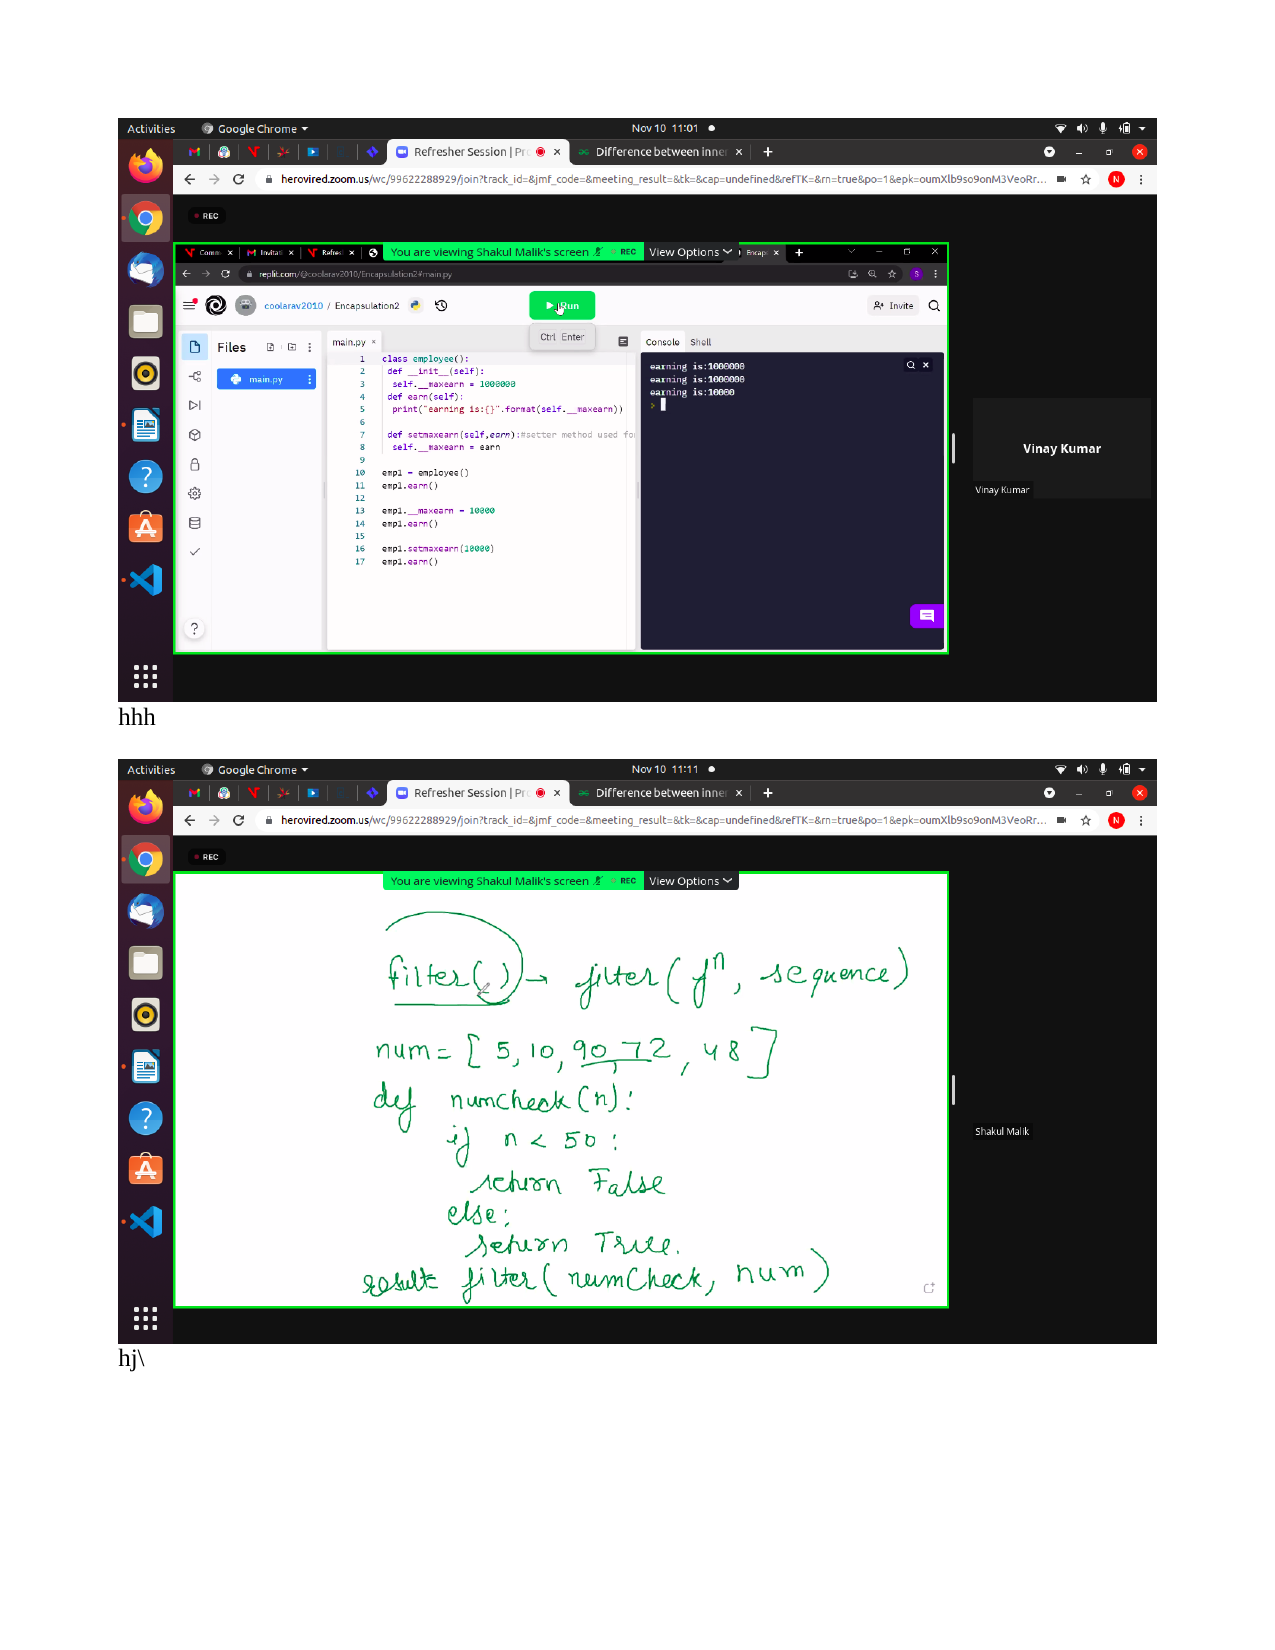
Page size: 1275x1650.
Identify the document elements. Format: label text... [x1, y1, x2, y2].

picture [118, 759, 1157, 1344]
text hj\ [118, 1344, 1157, 1372]
picture [118, 118, 1157, 702]
text hhh [118, 702, 1157, 731]
